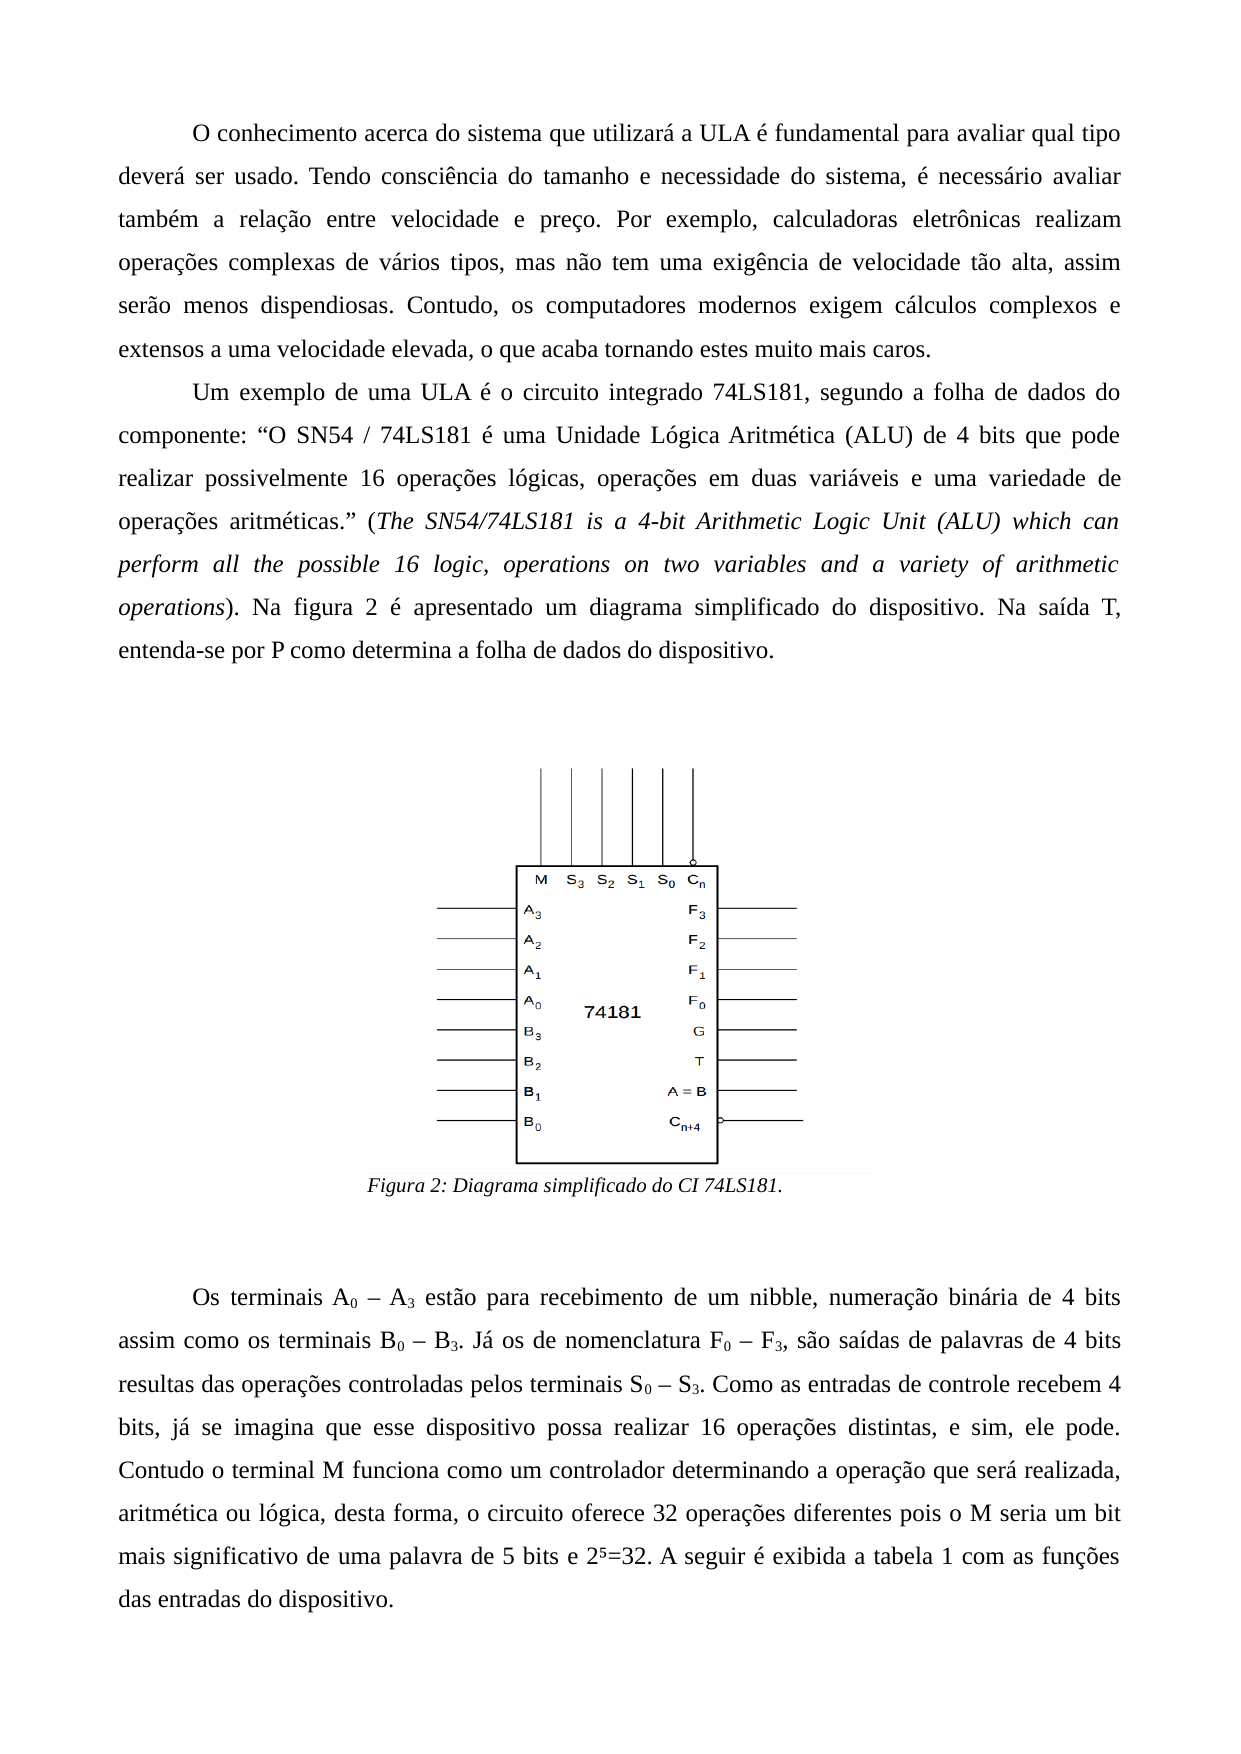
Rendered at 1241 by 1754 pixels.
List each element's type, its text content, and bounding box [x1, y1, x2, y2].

text O conhecimento acerca do sistema que utilizará a ULA é fundamental para avaliar qual tipo deverá ser usado. Tendo consciência do tamanho e necessidade do sistema, é necessário avaliar também a relação entre velocidade e preço. Por exemplo, calculadoras eletrônicas realizam operações complexas de vários tipos, mas não tem uma exigência de velocidade tão alta, assim serão menos dispendiosas. Contudo, os computadores modernos exigem cálculos complexos e extensos a uma velocidade elevada, o que acaba tornando estes muito mais caros. [118, 118, 1122, 362]
picture [367, 734, 874, 1174]
text Os terminais A0 – A3 estão para recebimento de um nibble, numeração binária de 4 bits assim como os terminais B0 – B3. Já os de nomenclatura F0 – F3, são saídas de palavras de 4 bits resultas das operações controladas pelos terminais S0 – S3. Como as entradas de controle recebem 4 bits, já se imagina que esse dispositivo possa realizar 16 operações distintas, e sim, ele pode. Contudo o terminal M funciona como um controlador determinando a operação que será realizada, aritmética ou lógica, desta forma, o circuito oferece 32 operações diferentes pois o M seria um bit mais significativo de uma palavra de 5 bits e 2⁵=32. A seguir é exibida a tabela 1 com as funções das entradas do dispositivo. [118, 1282, 1122, 1613]
text Figura 2: Diagrama simplificado do CI 74LS181. [367, 1174, 873, 1197]
text Um exemplo de uma ULA é o circuito integrado 74LS181, segundo a folha de dados do componente: “O SN54 / 74LS181 é uma Unidade Lógica Aritmética (ALU) de 4 bits que pode realizar possivelmente 16 operações lógicas, operações em duas variáveis e uma variedade de operações aritméticas.” (The SN54/74LS181 is a 4-bit Arithmetic Logic Unit (ALU) which can perform all the possible 16 logic, operations on two variables and a variety of arithmetic operations). Na figura 2 é apresentado um diagrama simplificado do dispositivo. Na saída T, entenda-se por P como determina a folha de dados do dispositivo. [118, 377, 1122, 664]
